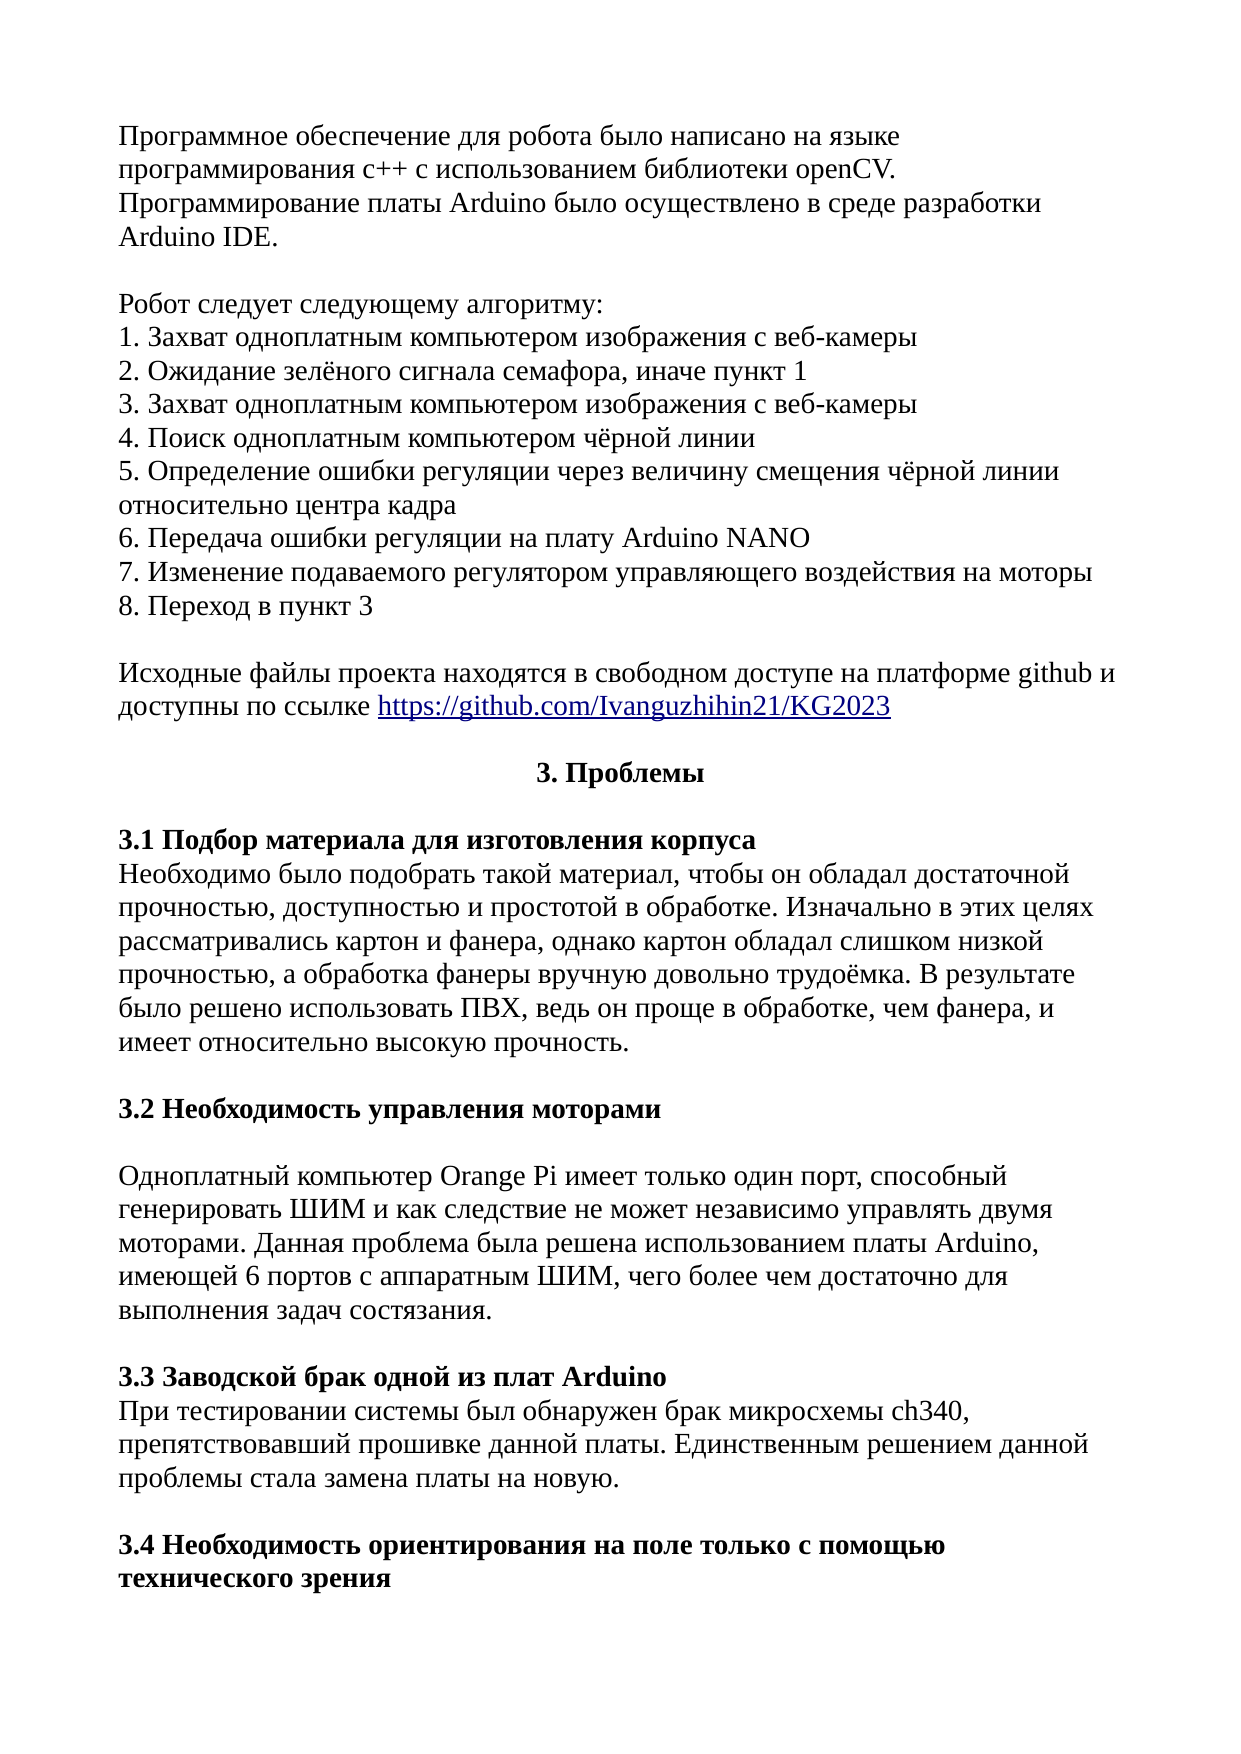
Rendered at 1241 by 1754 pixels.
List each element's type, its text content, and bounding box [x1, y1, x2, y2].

text 3.4 Необходимость ориентирования на поле только с помощью технического зрения [118, 1527, 1122, 1594]
text 4. Поиск одноплатным компьютером чёрной линии [118, 420, 1122, 453]
text 7. Изменение подаваемого регулятором управляющего воздействия на моторы [118, 554, 1122, 588]
text 8. Переход в пункт 3 [118, 588, 1122, 621]
text 3.1 Подбор материала для изготовления корпуса [118, 822, 1122, 856]
text Одноплатный компьютер Orange Pi имеет только один порт, способный генерировать ШИМ и как следствие не может независимо управлять двумя моторами. Данная проблема была решена использованием платы Arduino, имеющей 6 портов с аппаратным ШИМ, чего более чем достаточно для выполнения задач состязания. [118, 1158, 1122, 1326]
text 3.3 Заводской брак одной из плат Arduino [118, 1359, 1122, 1393]
text Робот следует следующему алгоритму: [118, 286, 1122, 319]
text Исходные файлы проекта находятся в свободном доступе на платформе github и доступны по ссылке https://github.com/Ivanguzhihin21/KG2023 [118, 655, 1122, 722]
text Программное обеспечение для робота было написано на языке программирования с++ с использованием библиотеки openCV. Программирование платы Arduino было осуществлено в среде разработки Arduino IDE. [118, 118, 1122, 252]
text 5. Определение ошибки регуляции через величину смещения чёрной линии относительно центра кадра [118, 453, 1122, 521]
text 1. Захват одноплатным компьютером изображения с веб-камеры [118, 319, 1122, 353]
text 6. Передача ошибки регуляции на плату Arduino NANO [118, 521, 1122, 554]
text При тестировании системы был обнаружен брак микросхемы ch340, препятствовавший прошивке данной платы. Единственным решением данной проблемы стала замена платы на новую. [118, 1393, 1122, 1493]
text 3. Захват одноплатным компьютером изображения с веб-камеры [118, 386, 1122, 420]
text Необходимо было подобрать такой материал, чтобы он обладал достаточной прочностью, доступностью и простотой в обработке. Изначально в этих целях рассматривались картон и фанера, однако картон обладал слишком низкой прочностью, а обработка фанеры вручную довольно трудоёмка. В результате было решено использовать ПВХ, ведь он проще в обработке, чем фанера, и имеет относительно высокую прочность. [118, 856, 1122, 1057]
text 2. Ожидание зелёного сигнала семафора, иначе пункт 1 [118, 353, 1122, 386]
text 3.2 Необходимость управления моторами [118, 1091, 1122, 1124]
text 3. Проблемы [118, 755, 1122, 789]
